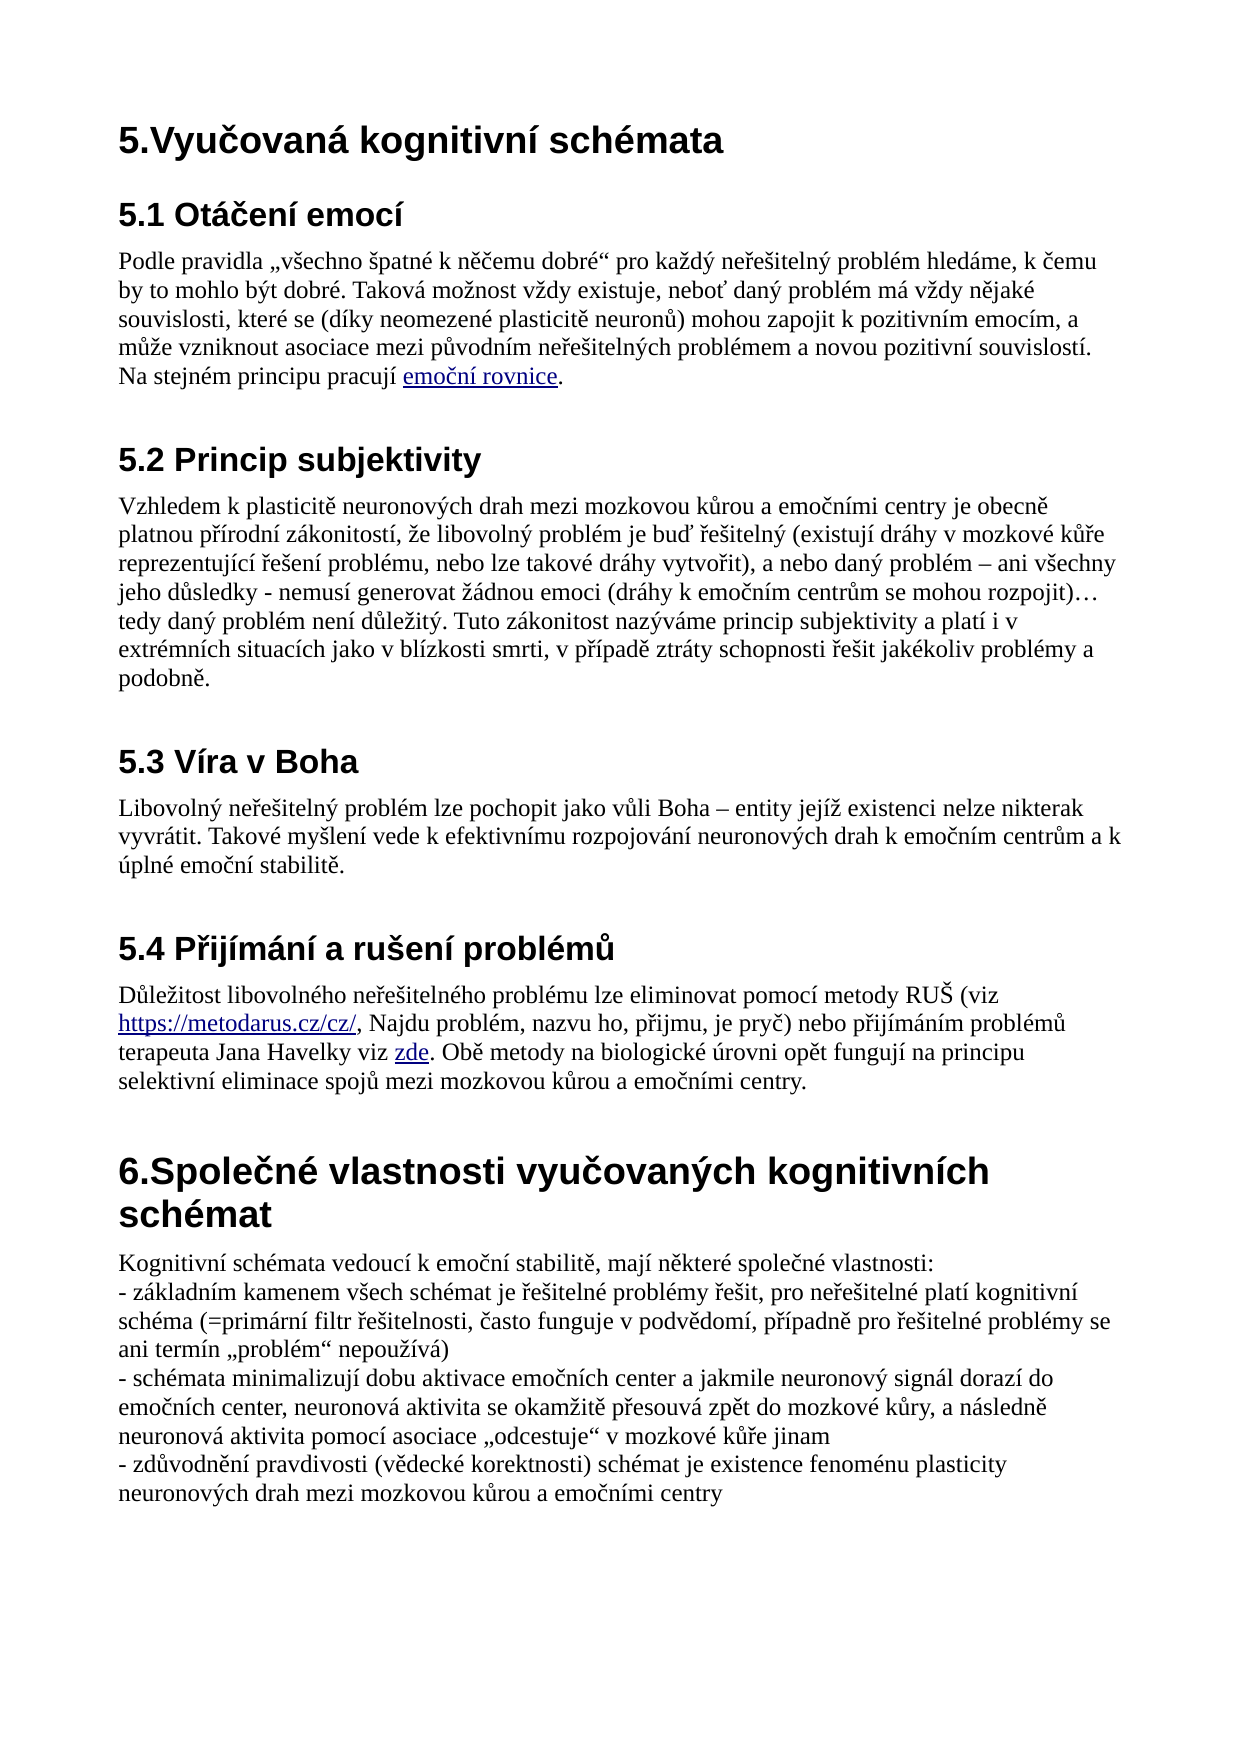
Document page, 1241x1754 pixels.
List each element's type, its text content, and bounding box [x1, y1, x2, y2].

text Vzhledem k plasticitě neuronových drah mezi mozkovou kůrou a emočními centry je obecně platnou přírodní zákonitostí, že libovolný problém je buď řešitelný (existují dráhy v mozkové kůře reprezentující řešení problému, nebo lze takové dráhy vytvořit), a nebo daný problém – ani všechny jeho důsledky - nemusí generovat žádnou emoci (dráhy k emočním centrům se mohou rozpojit)… tedy daný problém není důležitý. Tuto zákonitost nazýváme princip subjektivity a platí i v extrémních situacích jako v blízkosti smrti, v případě ztráty schopnosti řešit jakékoliv problémy a podobně. [118, 491, 1122, 692]
subtitle 5.4 Přijímání a rušení problémů [118, 928, 1122, 967]
text Důležitost libovolného neřešitelného problému lze eliminovat pomocí metody RUŠ (viz https://metodarus.cz/cz/, Najdu problém, nazvu ho, přijmu, je pryč) nebo přijímáním problémů terapeuta Jana Havelky viz zde. Obě metody na biologické úrovni opět fungují na principu selektivní eliminace spojů mezi mozkovou kůrou a emočními centry. [118, 980, 1122, 1095]
subtitle 5.3 Víra v Boha [118, 742, 1122, 780]
text Libovolný neřešitelný problém lze pochopit jako vůli Boha – entity jejíž existenci nelze nikterak vyvrátit. Takové myšlení vede k efektivnímu rozpojování neuronových drah k emočním centrům a k úplné emoční stabilitě. [118, 793, 1122, 879]
subtitle 5.2 Princip subjektivity [118, 439, 1122, 478]
text - zdůvodnění pravdivosti (vědecké korektnosti) schémat je existence fenoménu plasticity neuronových drah mezi mozkovou kůrou a emočními centry [118, 1449, 1122, 1507]
text - základním kamenem všech schémat je řešitelné problémy řešit, pro neřešitelné platí kognitivní schéma (=primární filtr řešitelnosti, často funguje v podvědomí, případně pro řešitelné problémy se ani termín „problém“ nepoužívá) [118, 1277, 1122, 1363]
subtitle 6.Společné vlastnosti vyučovaných kognitivních schémat [118, 1148, 1122, 1236]
subtitle 5.Vyučovaná kognitivní schémata [118, 118, 1122, 162]
text Na stejném principu pracují emoční rovnice. [118, 361, 1122, 390]
subtitle 5.1 Otáčení emocí [118, 195, 1122, 234]
text Podle pravidla „všechno špatné k něčemu dobré“ pro každý neřešitelný problém hledáme, k čemu by to mohlo být dobré. Taková možnost vždy existuje, neboť daný problém má vždy nějaké souvislosti, které se (díky neomezené plasticitě neuronů) mohou zapojit k pozitivním emocím, a může vzniknout asociace mezi původním neřešitelných problémem a novou pozitivní souvislostí. [118, 246, 1122, 361]
text Kognitivní schémata vedoucí k emoční stabilitě, mají některé společné vlastnosti: [118, 1248, 1122, 1277]
text - schémata minimalizují dobu aktivace emočních center a jakmile neuronový signál dorazí do emočních center, neuronová aktivita se okamžitě přesouvá zpět do mozkové kůry, a následně neuronová aktivita pomocí asociace „odcestuje“ v mozkové kůře jinam [118, 1363, 1122, 1449]
